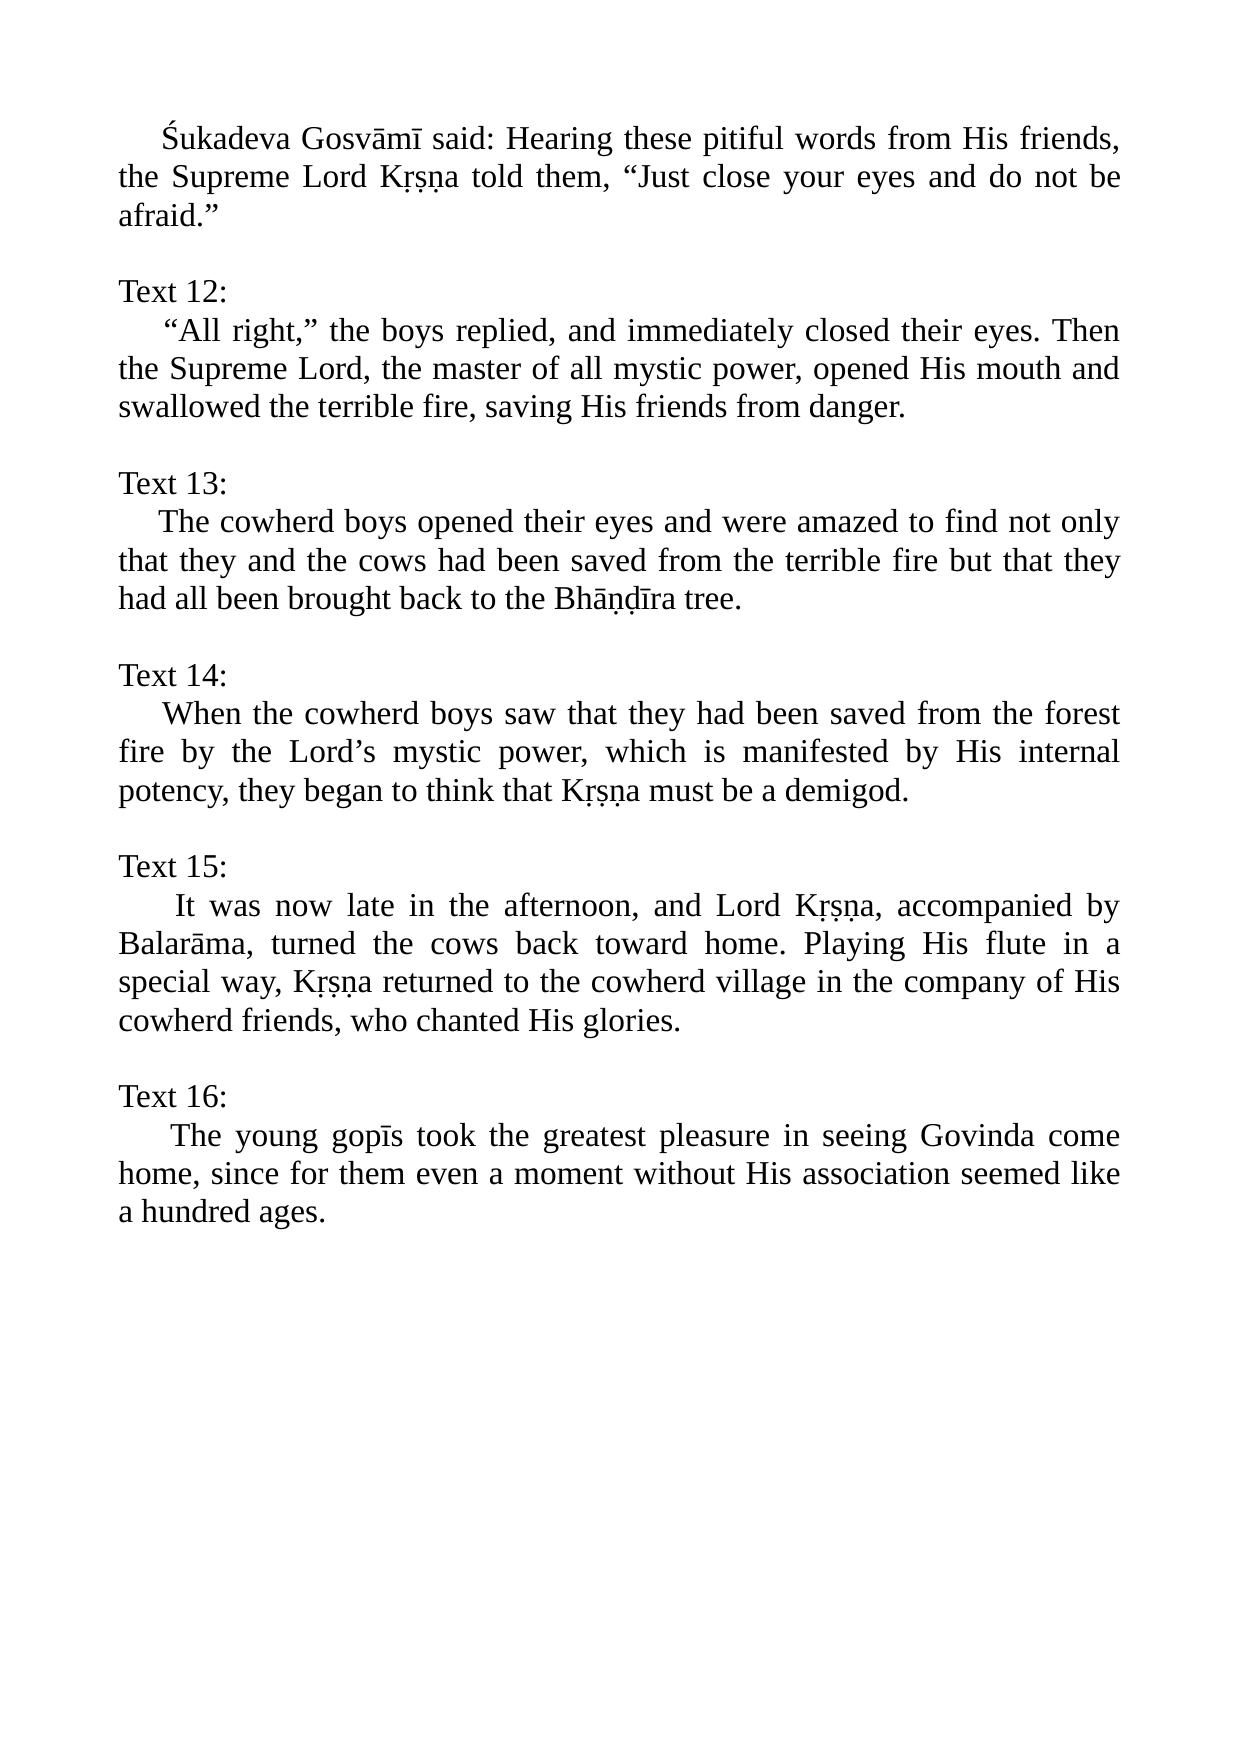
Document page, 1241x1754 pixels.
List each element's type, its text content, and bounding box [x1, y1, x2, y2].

text Text 14: [118, 655, 1122, 693]
text Text 15: [118, 846, 1122, 885]
text The young gopīs took the greatest pleasure in seeing Govinda come home, since for them even a moment without His association seemed like a hundred ages. [118, 1115, 1122, 1230]
text Text 12: [118, 271, 1122, 310]
text The cowherd boys opened their eyes and were amazed to find not only that they and the cows had been saved from the terrible fire but that they had all been brought back to the Bhāṇḍīra tree. [118, 501, 1122, 616]
text It was now late in the afternoon, and Lord Kṛṣṇa, accompanied by Balarāma, turned the cows back toward home. Playing His flute in a special way, Kṛṣṇa returned to the cowherd village in the company of His cowherd friends, who chanted His glories. [118, 885, 1122, 1038]
text Text 16: [118, 1076, 1122, 1115]
text Śukadeva Gosvāmī said: Hearing these pitiful words from His friends, the Supreme Lord Kṛṣṇa told them, “Just close your eyes and do not be afraid.” [118, 118, 1122, 233]
text When the cowherd boys saw that they had been saved from the forest fire by the Lord’s mystic power, which is manifested by His internal potency, they began to think that Kṛṣṇa must be a demigod. [118, 693, 1122, 808]
text Text 13: [118, 463, 1122, 501]
text “All right,” the boys replied, and immediately closed their eyes. Then the Supreme Lord, the master of all mystic power, opened His mouth and swallowed the terrible fire, saving His friends from danger. [118, 310, 1122, 425]
